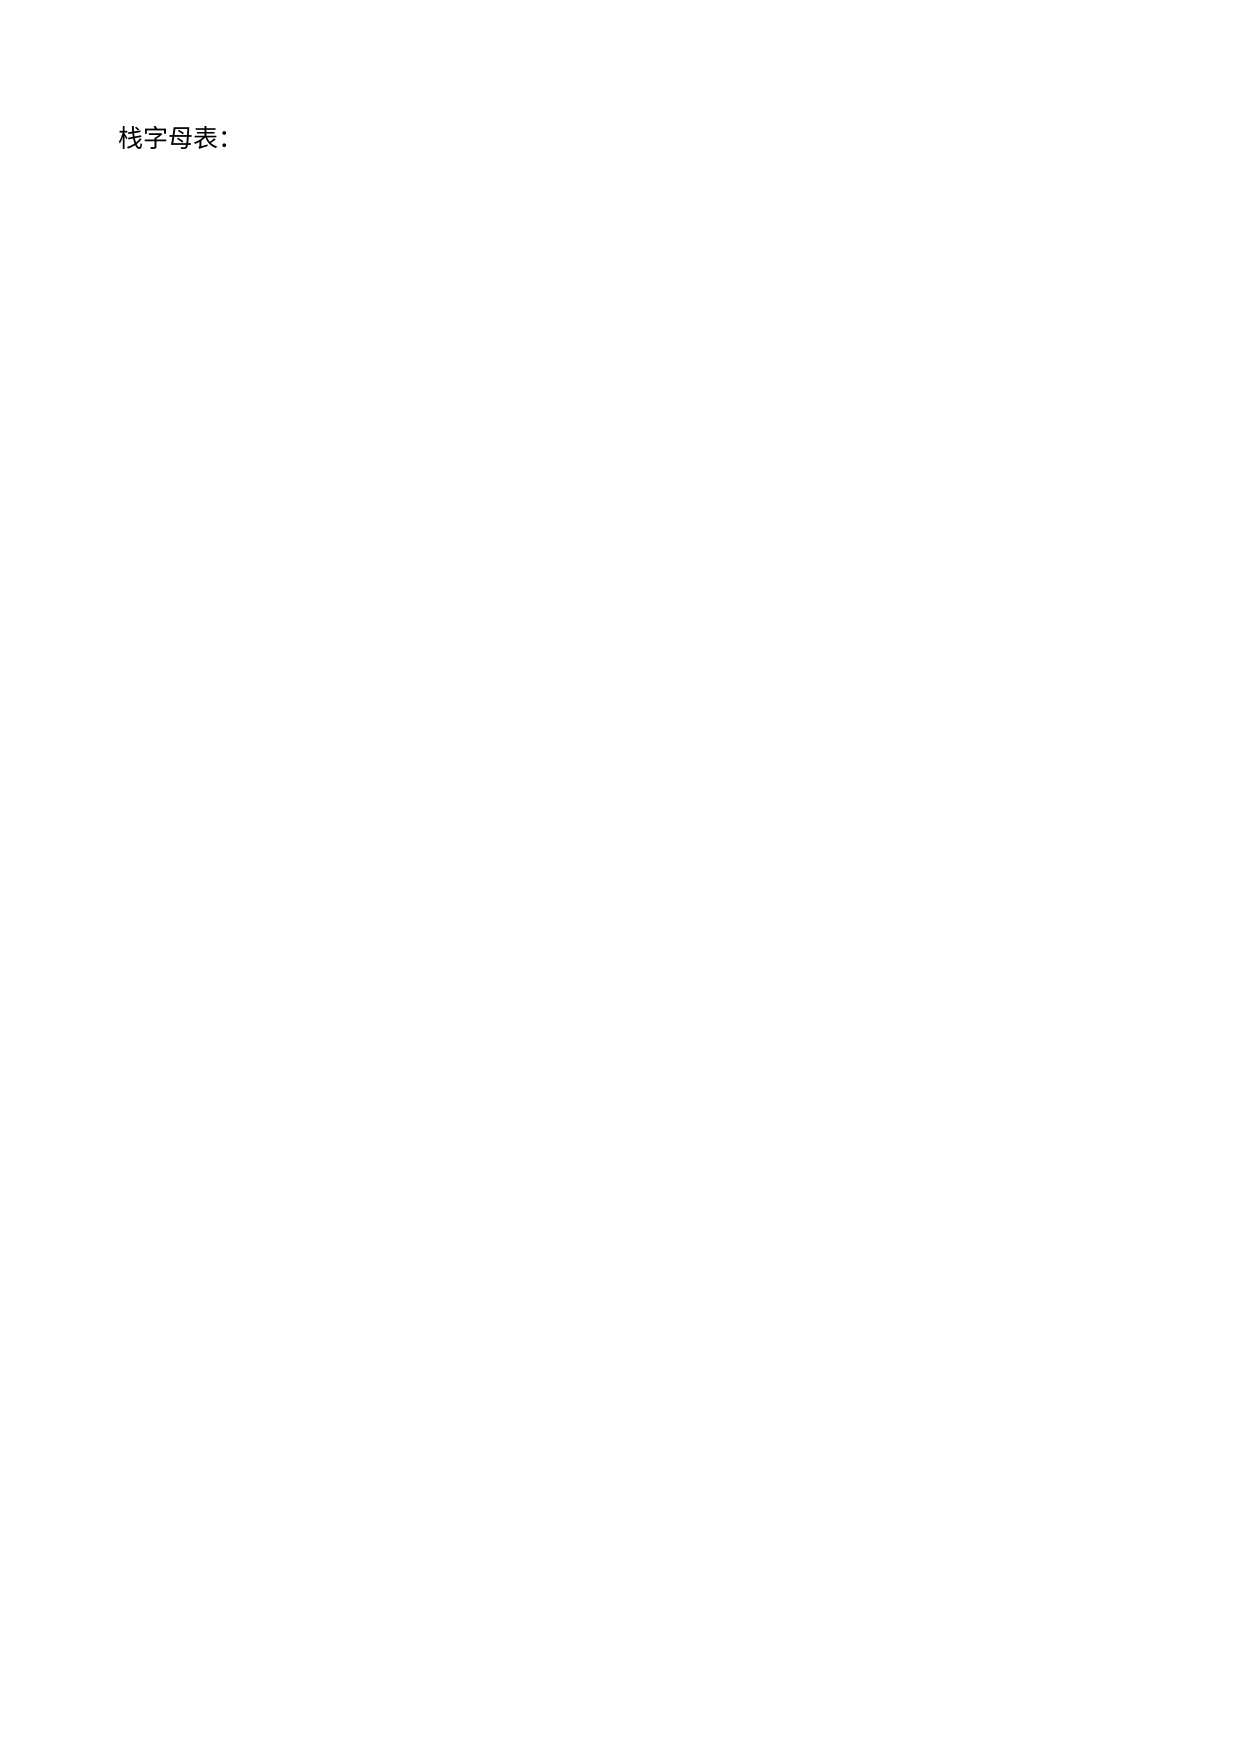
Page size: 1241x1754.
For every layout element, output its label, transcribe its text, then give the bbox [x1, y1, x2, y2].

text 栈字母表： [118, 118, 1122, 154]
